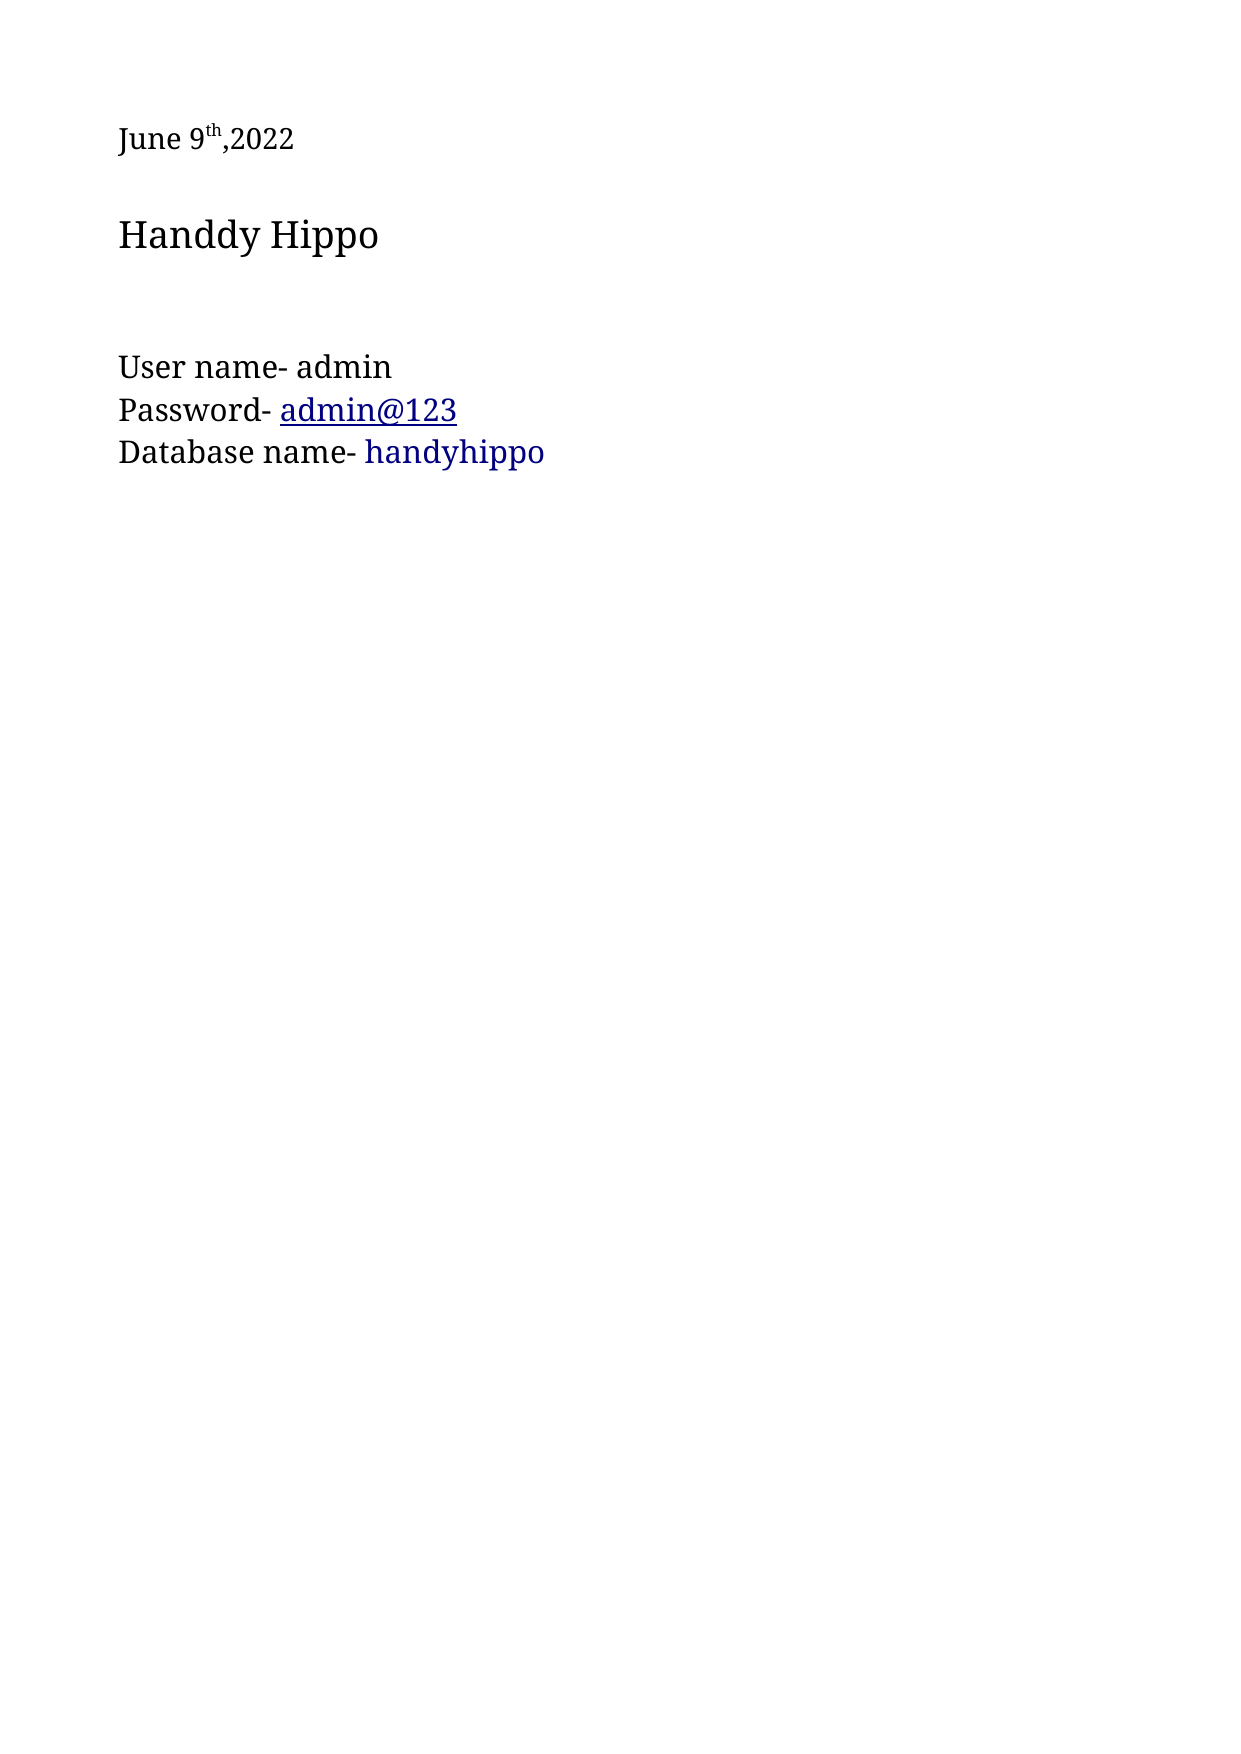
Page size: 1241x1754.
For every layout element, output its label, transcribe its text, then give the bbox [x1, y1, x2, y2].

text User name- admin [118, 345, 1122, 388]
text June 9th,2022 [118, 118, 1122, 158]
text Password- admin@123 [118, 388, 1122, 430]
text Handdy Hippo [118, 209, 1122, 260]
text Database name- handyhippo [118, 430, 1122, 473]
